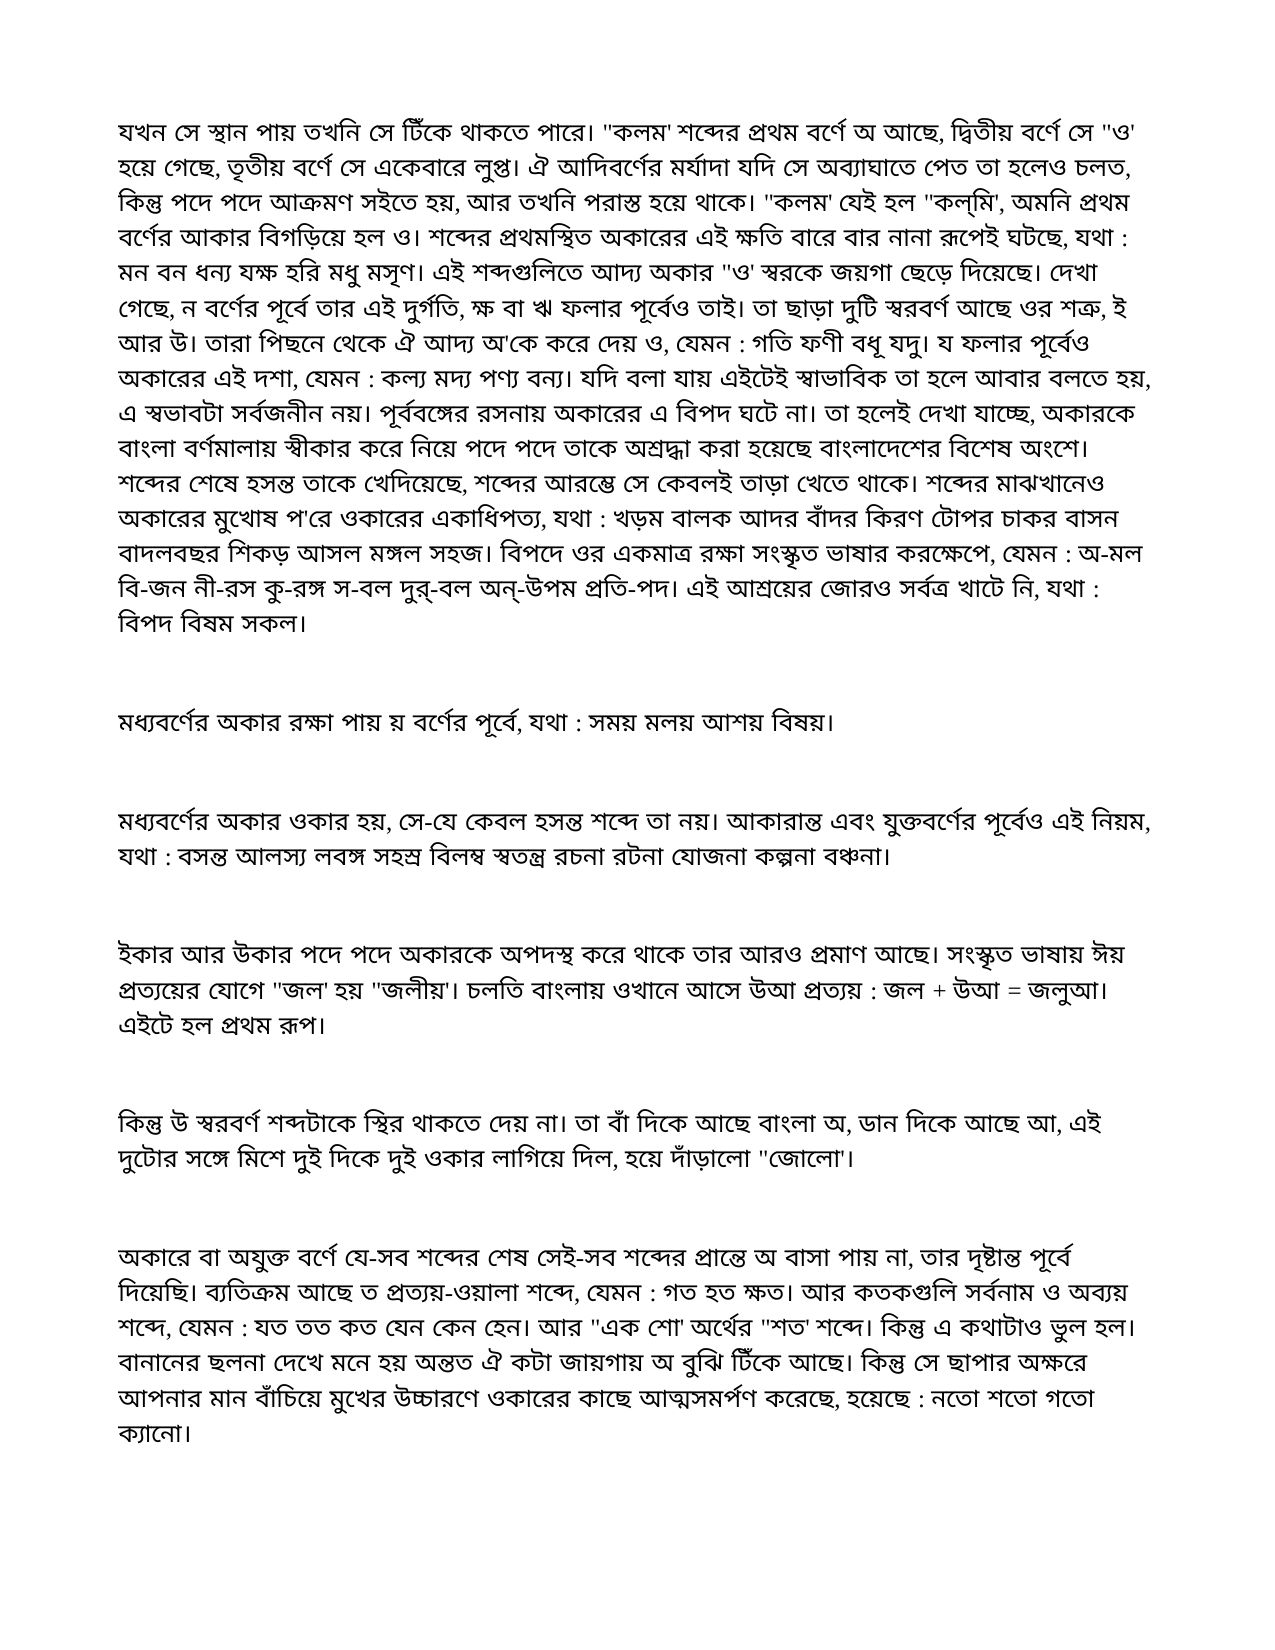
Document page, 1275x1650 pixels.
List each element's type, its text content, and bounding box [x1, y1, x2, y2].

text কিন্তু উ স্বরবর্ণ শব্দটাকে স্থির থাকতে দেয় না। তা বাঁ দিকে আছে বাংলা অ, ডান দিকে আছে আ, এই দুটোর সঙ্গে মিশে দুই দিকে দুই ওকার লাগিয়ে দিল, হয়ে দাঁড়ালো "জোলো'। [118, 1109, 1157, 1174]
text মধ্যবর্ণের অকার ওকার হয়, সে-যে কেবল হসন্ত শব্দে তা নয়। আকারান্ত এবং যুক্তবর্ণের পূর্বেও এই নিয়ম, যথা : বসন্ত আলস্য লবঙ্গ সহস্র বিলম্ব স্বতন্ত্র রচনা রটনা যোজনা কল্পনা বঞ্চনা। [118, 807, 1157, 871]
text ইকার আর উকার পদে পদে অকারকে অপদস্থ করে থাকে তার আরও প্রমাণ আছে। সংস্কৃত ভাষায় ঈয় প্রত্যয়ের যোগে "জল' হয় "জলীয়'। চলতি বাংলায় ওখানে আসে উআ প্রত্যয় : জল + উআ = জলুআ। এইটে হল প্রথম রূপ। [118, 941, 1157, 1040]
text মধ্যবর্ণের অকার রক্ষা পায় য় বর্ণের পূর্বে, যথা : সময় মলয় আশয় বিষয়। [486, 708, 1157, 737]
text বাংলা অ যদিও বাংলাভাষার বিশেষ সম্পত্তি তবু এ ভাষায় তার অধিকার খুবই সংকীণ। শব্দের আরম্ভে যখন সে স্থান পায় তখনি সে টিঁকে থাকতে পারে। "কলম' শব্দের প্রথম বর্ণে অ আছে, দ্বিতীয় বর্ণে সে "ও' হয়ে গেছে, তৃতীয় বর্ণে সে একেবারে লুপ্ত। ঐ আদিবর্ণের মর্যাদা যদি সে অব্যাঘাতে পেত তা হলেও চলত, কিন্তু পদে পদে আক্রমণ সইতে হয়, আর তখনি পরাস্ত হয়ে থাকে। "কলম' যেই হল "কল্‌মি', অমনি প্রথম বর্ণের আকার বিগড়িয়ে হল ও। শব্দের প্রথমস্থিত অকারের এই ক্ষতি বারে বার নানা রূপেই ঘটছে, যথা : মন বন ধন্য যক্ষ হরি মধু মসৃণ। এই শব্দগুলিতে আদ্য অকার "ও' স্বরকে জয়গা ছেড়ে দিয়েছে। দেখা গেছে, ন বর্ণের পূর্বে তার এই দুর্গতি, ক্ষ বা ঋ ফলার পূর্বেও তাই। তা ছাড়া দুটি স্বরবর্ণ আছে ওর শত্রু, ই আর উ। তারা পিছনে থেকে ঐ আদ্য অ'কে করে দেয় ও, যেমন : গতি ফণী বধূ যদু। য ফলার পূর্বেও অকারের এই দশা, যেমন : কল্য মদ্য পণ্য বন্য। যদি বলা যায় এইটেই স্বাভাবিক তা হলে আবার বলতে হয়, এ স্বভাবটা সর্বজনীন নয়। পূর্ববঙ্গের রসনায় অকারের এ বিপদ ঘটে না। তা হলেই দেখা যাচ্ছে, অকারকে বাংলা বর্ণমালায় স্বীকার করে নিয়ে পদে পদে তাকে অশ্রদ্ধা করা হয়েছে বাংলাদেশের বিশেষ অংশে। শব্দের শেষে হসন্ত তাকে খেদিয়েছে, শব্দের আরম্ভে সে কেবলই তাড়া খেতে থাকে। শব্দের মাঝখানেও অকারের মুখোষ প'রে ওকারের একাধিপত্য, যথা : খড়ম বালক আদর বাঁদর কিরণ টোপর চাকর বাসন বাদলবছর শিকড় আসল মঙ্গল সহজ। বিপদে ওর একমাত্র রক্ষা সংস্কৃত ভাষার করক্ষেপে, যেমন : অ-মল বি-জন নী-রস কু-রঙ্গ স-বল দুর্‌-বল অন্‌-উপম প্রতি-পদ। এই আশ্রয়ের জোরও সর্বত্র খাটে নি, যথা : বিপদ বিষম সকল। [118, 118, 1157, 639]
text মধ্যবর্ণের অকার রক্ষা পায় য় বর্ণের পূর্বে, যথা : সময় মলয় আশয় বিষয়। [118, 708, 517, 737]
text অকারে বা অযুক্ত বর্ণে যে-সব শব্দের শেষ সেই-সব শব্দের প্রান্তে অ বাসা পায় না, তার দৃষ্টান্ত পূর্বে দিয়েছি। ব্যতিক্রম আছে ত প্রত্যয়-ওয়ালা শব্দে, যেমন : গত হত ক্ষত। আর কতকগুলি সর্বনাম ও অব্যয় শব্দে, যেমন : যত তত কত যেন কেন হেন। আর "এক শো' অর্থের "শত' শব্দে। কিন্তু এ কথাটাও ভুল হল। বানানের ছলনা দেখে মনে হয় অন্তত ঐ কটা জায়গায় অ বুঝি টিঁকে আছে। কিন্তু সে ছাপার অক্ষরে আপনার মান বাঁচিয়ে মুখের উচ্চারণে ওকারের কাছে আত্মসমর্পণ করেছে, হয়েছে : নতো শতো গতো ক্যানো। [118, 1243, 1157, 1448]
